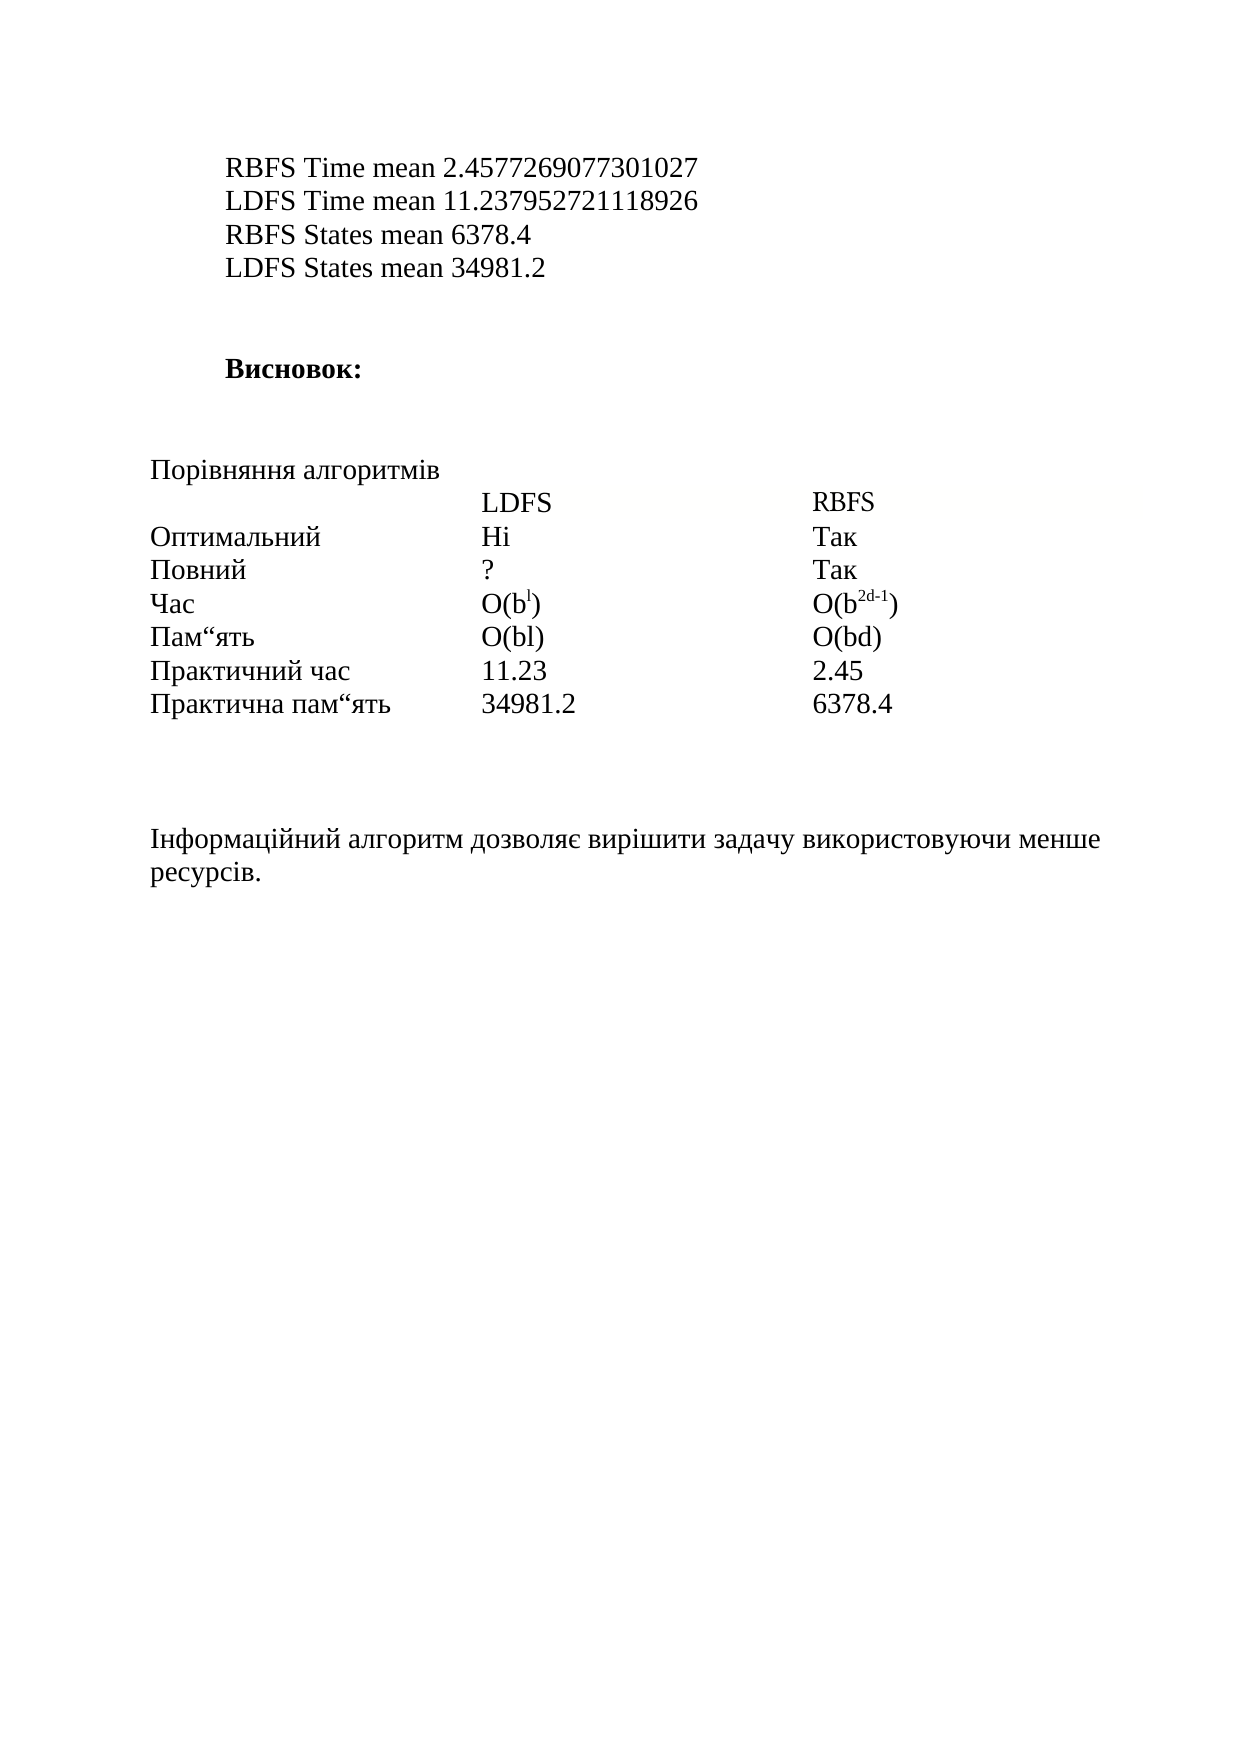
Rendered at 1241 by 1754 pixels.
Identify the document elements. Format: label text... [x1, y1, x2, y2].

text Висновок: [150, 351, 1143, 385]
text LDFS States mean 34981.2 [150, 251, 1143, 284]
table_cell Оптимальний [150, 519, 481, 552]
text Інформаційний алгоритм дозволяє вирішити задачу використовуючи менше ресурсів. [150, 821, 1143, 888]
table_cell Ні [481, 519, 812, 552]
table_cell 11.23 [481, 653, 812, 687]
table_cell O(bl) [481, 620, 812, 653]
table_cell O(bl) [481, 586, 812, 619]
table_cell Пам“ять [150, 620, 481, 653]
text RBFS Time mean 2.4577269077301027 [150, 150, 1143, 183]
table_cell 2.45 [812, 653, 1143, 687]
table_cell Практична пам“ять [150, 687, 481, 720]
table_cell Час [150, 586, 481, 619]
table_cell O(bd) [812, 620, 1143, 653]
text Порівняння алгоритмів [150, 452, 1143, 485]
table_cell 34981.2 [481, 687, 812, 720]
table_cell 6378.4 [812, 687, 1143, 720]
text LDFS Time mean 11.237952721118926 [150, 183, 1143, 217]
table_cell Так [812, 553, 1143, 586]
text RBFS States mean 6378.4 [150, 217, 1143, 251]
table_cell Практичний час [150, 653, 481, 687]
table_cell Повний [150, 553, 481, 586]
table_cell Так [812, 519, 1143, 552]
table_cell ? [481, 553, 812, 586]
table_cell O(b2d-1) [812, 586, 1143, 619]
table_header [150, 485, 481, 519]
